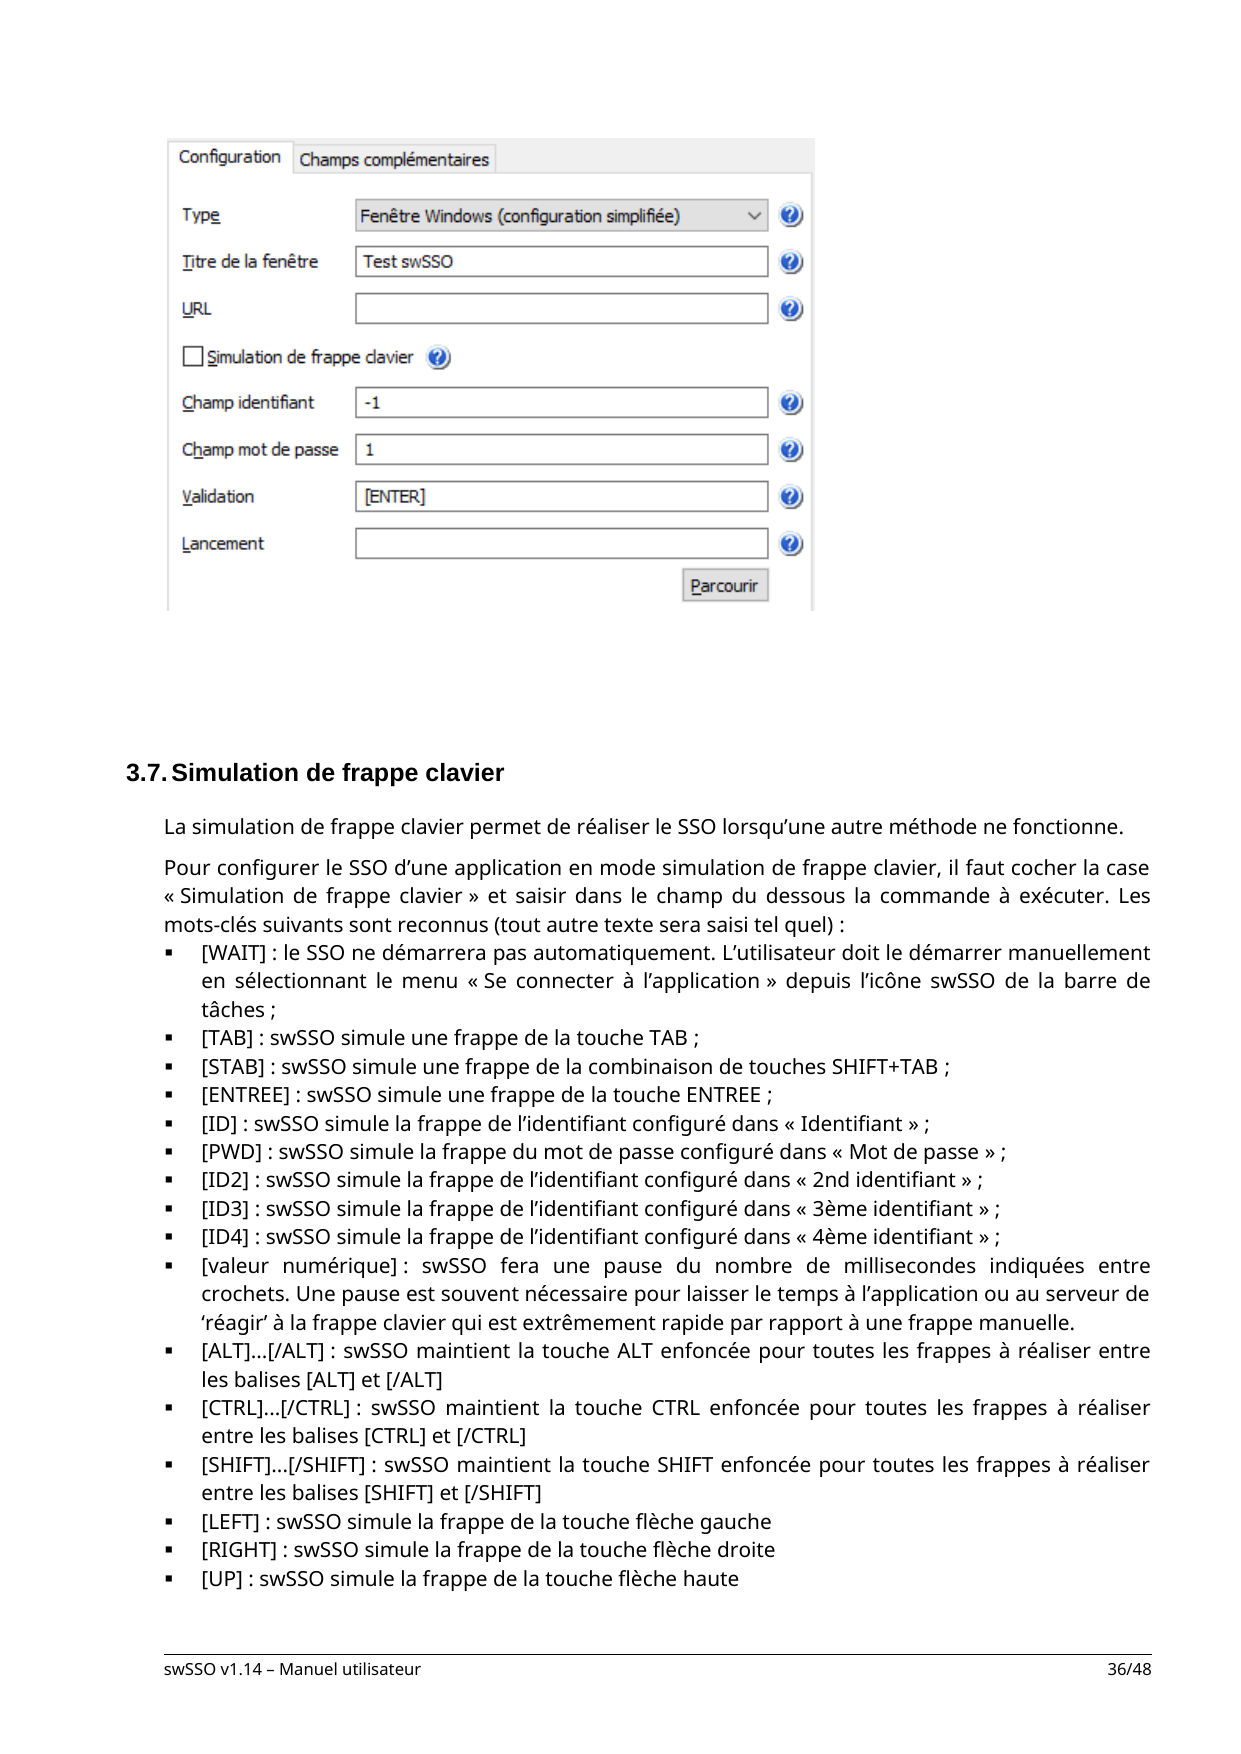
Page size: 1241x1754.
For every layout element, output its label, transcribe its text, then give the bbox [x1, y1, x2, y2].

list [SHIFT]...[/SHIFT] : swSSO maintient la touche SHIFT enfoncée pour toutes les frappes à réaliser entre les balises [SHIFT] et [/SHIFT] [164, 1450, 1152, 1507]
list [ENTREE] : swSSO simule une frappe de la touche ENTREE ; [164, 1080, 1152, 1109]
text La simulation de frappe clavier permet de réaliser le SSO lorsqu’une autre méthode ne fonctionne. [164, 812, 1152, 840]
list [ALT]...[/ALT] : swSSO maintient la touche ALT enfoncée pour toutes les frappes à réaliser entre les balises [ALT] et [/ALT] [164, 1336, 1152, 1393]
subtitle Simulation de frappe clavier [126, 758, 1152, 787]
picture [166, 138, 816, 611]
list [CTRL]...[/CTRL] : swSSO maintient la touche CTRL enfoncée pour toutes les frappes à réaliser entre les balises [CTRL] et [/CTRL] [164, 1393, 1152, 1450]
list [STAB] : swSSO simule une frappe de la combinaison de touches SHIFT+TAB ; [164, 1052, 1152, 1080]
list [ID3] : swSSO simule la frappe de l’identifiant configuré dans « 3ème identifiant » ; [164, 1194, 1152, 1222]
list [RIGHT] : swSSO simule la frappe de la touche flèche droite [164, 1535, 1152, 1564]
list [ID4] : swSSO simule la frappe de l’identifiant configuré dans « 4ème identifiant » ; [164, 1222, 1152, 1251]
list [valeur numérique] : swSSO fera une pause du nombre de millisecondes indiquées entre crochets. Une pause est souvent nécessaire pour laisser le temps à l’application ou au serveur de ‘réagir’ à la frappe clavier qui est extrêmement rapide par rapport à une frappe manuelle. [164, 1251, 1152, 1336]
list [UP] : swSSO simule la frappe de la touche flèche haute [164, 1564, 1152, 1592]
list [LEFT] : swSSO simule la frappe de la touche flèche gauche [164, 1507, 1152, 1535]
list [TAB] : swSSO simule une frappe de la touche TAB ; [164, 1023, 1152, 1052]
list [WAIT] : le SSO ne démarrera pas automatiquement. L’utilisateur doit le démarrer manuellement en sélectionnant le menu « Se connecter à l’application » depuis l’icône swSSO de la barre de tâches ; [164, 938, 1152, 1023]
text Pour configurer le SSO d’une application en mode simulation de frappe clavier, il faut cocher la case « Simulation de frappe clavier » et saisir dans le champ du dessous la commande à exécuter. Les mots-clés suivants sont reconnus (tout autre texte sera saisi tel quel) : [164, 853, 1152, 938]
list [ID2] : swSSO simule la frappe de l’identifiant configuré dans « 2nd identifiant » ; [164, 1166, 1152, 1194]
list [PWD] : swSSO simule la frappe du mot de passe configuré dans « Mot de passe » ; [164, 1137, 1152, 1166]
list [ID] : swSSO simule la frappe de l’identifiant configuré dans « Identifiant » ; [164, 1109, 1152, 1137]
